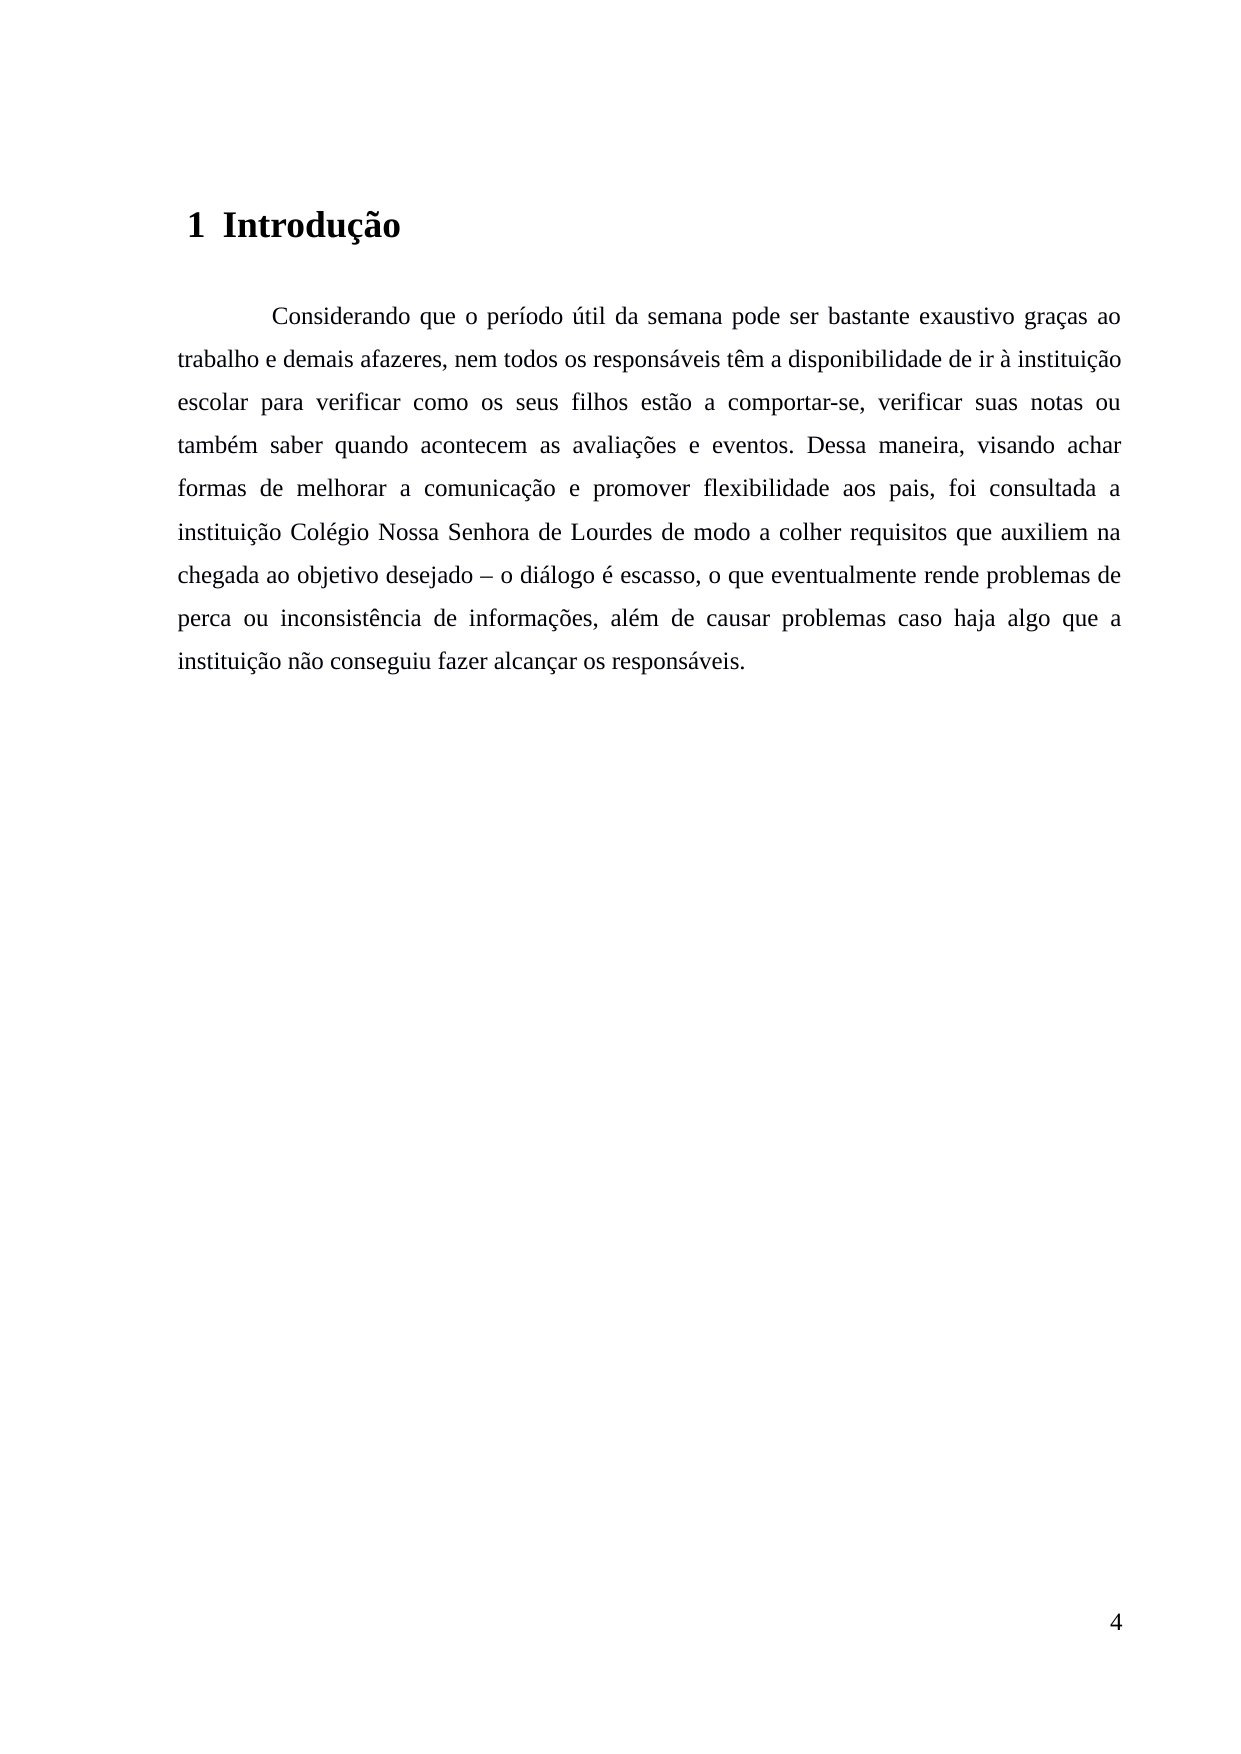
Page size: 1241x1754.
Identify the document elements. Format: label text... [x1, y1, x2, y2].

text Considerando que o período útil da semana pode ser bastante exaustivo graças ao trabalho e demais afazeres, nem todos os responsáveis têm a disponibilidade de ir à instituição escolar para verificar como os seus filhos estão a comportar-se, verificar suas notas ou também saber quando acontecem as avaliações e eventos. Dessa maneira, visando achar formas de melhorar a comunicação e promover flexibilidade aos pais, foi consultada a instituição Colégio Nossa Senhora de Lourdes de modo a colher requisitos que auxiliem na chegada ao objetivo desejado – o diálogo é escasso, o que eventualmente rende problemas de perca ou inconsistência de informações, além de causar problemas caso haja algo que a instituição não conseguiu fazer alcançar os responsáveis. [177, 301, 1122, 675]
subtitle Introdução [177, 202, 1122, 245]
